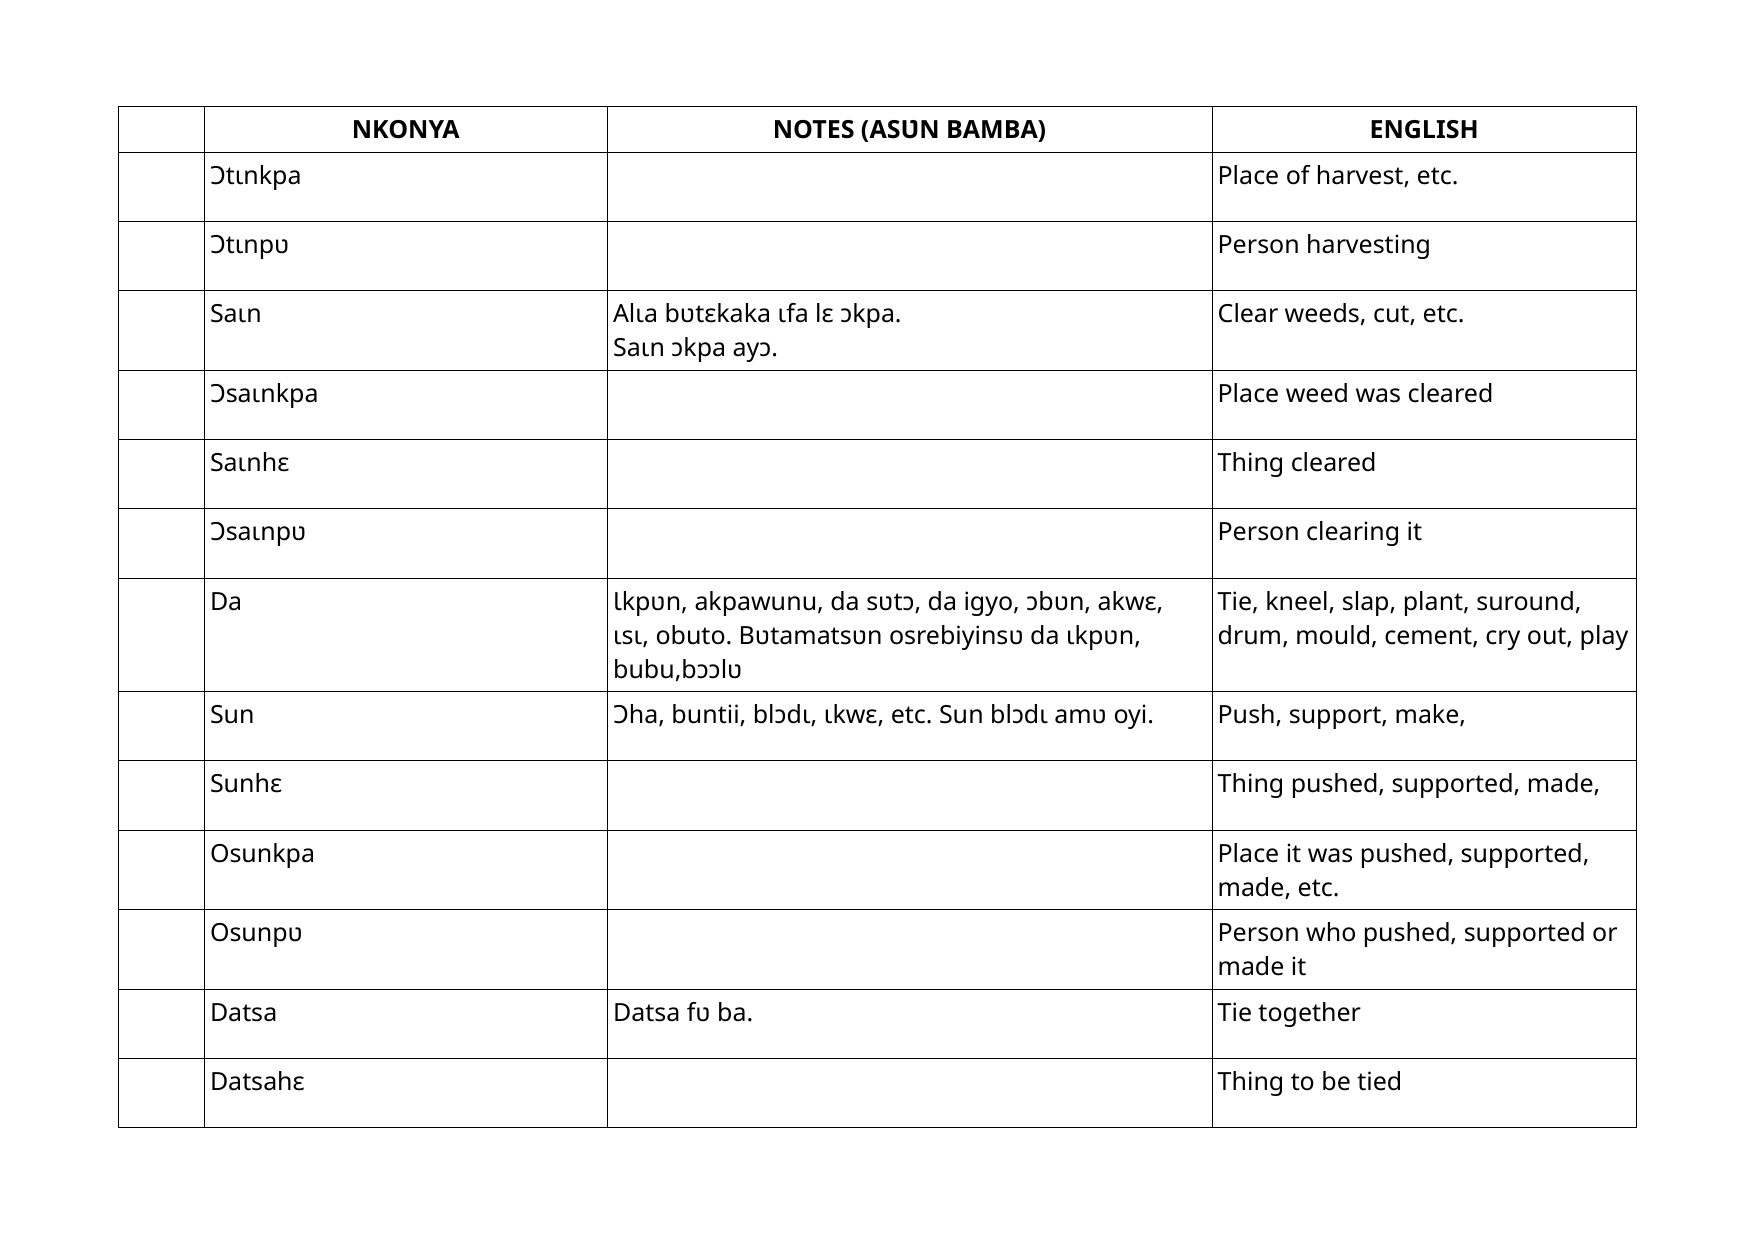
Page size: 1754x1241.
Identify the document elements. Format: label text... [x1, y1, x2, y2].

table_cell [119, 990, 204, 1058]
table_cell [119, 440, 204, 508]
table_cell Ɔha, buntii, blɔdɩ, ɩkwɛ, etc. Sun blɔdɩ amʋ oyi. [608, 692, 1212, 760]
table_cell Place of harvest, etc. [1213, 153, 1636, 221]
table_cell Saɩn [205, 291, 607, 370]
table_cell Tie, kneel, slap, plant, suround, drum, mould, cement, cry out, play [1213, 579, 1636, 691]
table_header NKONYA [205, 107, 607, 152]
table_cell Osunkpa [205, 831, 607, 909]
table_cell Ɔtɩnkpa [205, 153, 607, 221]
table_cell [119, 761, 204, 829]
table_cell [608, 831, 1212, 909]
table_cell [119, 222, 204, 290]
table_cell Clear weeds, cut, etc. [1213, 291, 1636, 370]
table_cell [608, 509, 1212, 577]
table_cell [608, 222, 1212, 290]
table_cell Datsa [205, 990, 607, 1058]
table_cell [608, 440, 1212, 508]
table_cell [608, 910, 1212, 989]
table_cell Person clearing it [1213, 509, 1636, 577]
table_cell Datsa fʋ ba. [608, 990, 1212, 1058]
table_cell [119, 831, 204, 909]
table_cell Datsahɛ [205, 1059, 607, 1127]
table_cell [119, 692, 204, 760]
table_cell [119, 371, 204, 439]
table_cell Thing cleared [1213, 440, 1636, 508]
table_cell [608, 371, 1212, 439]
table_cell Alɩa bʋtɛkaka ɩfa lɛ ɔkpa. Saɩn ɔkpa ayɔ. [608, 291, 1212, 370]
table_cell Ɔtɩnpʋ [205, 222, 607, 290]
table_cell Person who pushed, supported or made it [1213, 910, 1636, 989]
table_cell Osunpʋ [205, 910, 607, 989]
table_header [119, 107, 204, 152]
table_cell Thing pushed, supported, made, [1213, 761, 1636, 829]
table_cell Ɔsaɩnpʋ [205, 509, 607, 577]
table_cell Ɔsaɩnkpa [205, 371, 607, 439]
table_cell [608, 761, 1212, 829]
table_cell [119, 153, 204, 221]
table_cell [119, 509, 204, 577]
table_cell Sunhɛ [205, 761, 607, 829]
table_cell Ɩkpʋn, akpawunu, da sʋtɔ, da igyo, ɔbʋn, akwɛ, ɩsɩ, obuto. Bʋtamatsʋn osrebiyinsʋ da ɩkpʋn, bubu,bɔɔlʋ [608, 579, 1212, 691]
table_cell Tie together [1213, 990, 1636, 1058]
table_cell Push, support, make, [1213, 692, 1636, 760]
table_header NOTES (ASƲN BAMBA) [608, 107, 1212, 152]
table_cell [608, 1059, 1212, 1127]
table_cell [119, 910, 204, 989]
table_cell [119, 291, 204, 370]
table_cell [119, 579, 204, 691]
table_cell Da [205, 579, 607, 691]
table_cell [119, 1059, 204, 1127]
table_header ENGLISH [1213, 107, 1636, 152]
table_cell Person harvesting [1213, 222, 1636, 290]
table_cell Place weed was cleared [1213, 371, 1636, 439]
table_cell Saɩnhɛ [205, 440, 607, 508]
table_cell [608, 153, 1212, 221]
table_cell Place it was pushed, supported, made, etc. [1213, 831, 1636, 909]
table_cell Sun [205, 692, 607, 760]
table_cell Thing to be tied [1213, 1059, 1636, 1127]
